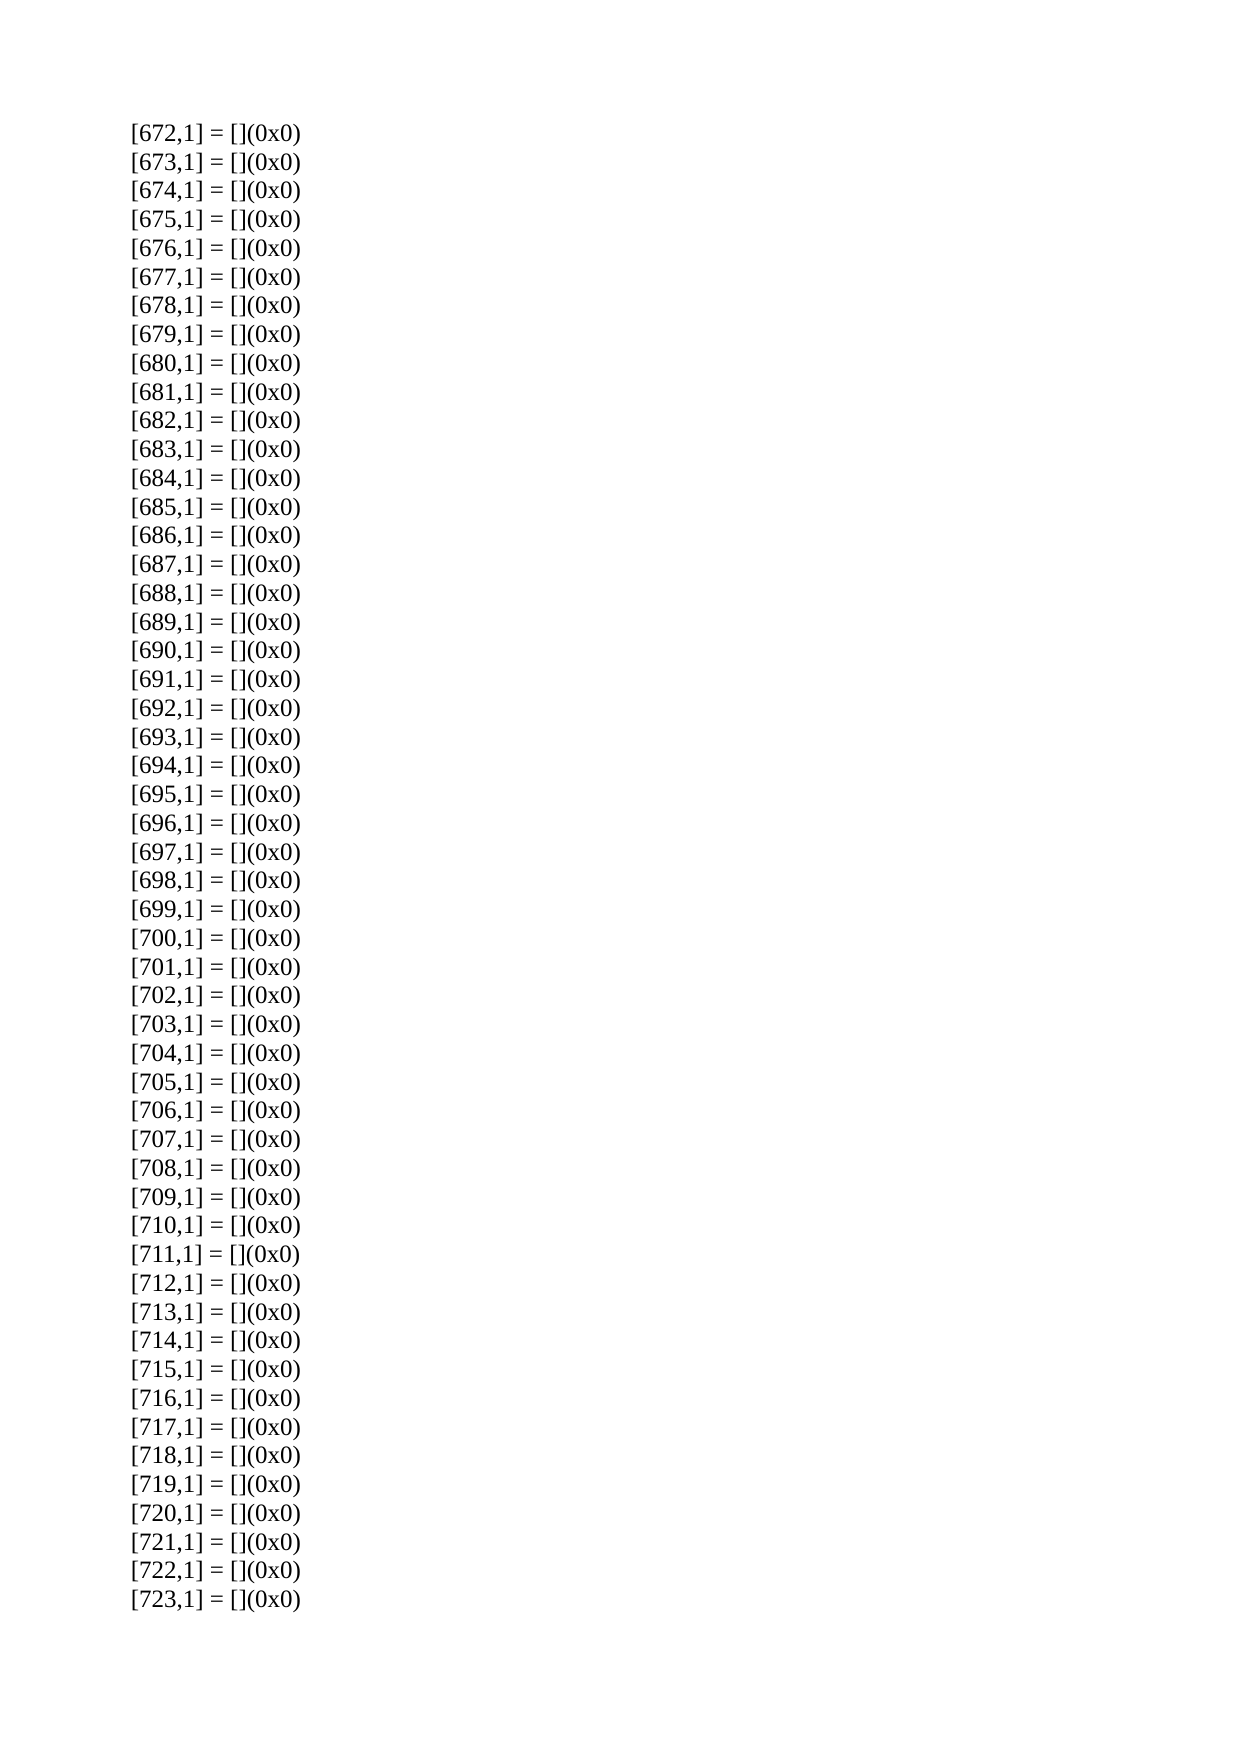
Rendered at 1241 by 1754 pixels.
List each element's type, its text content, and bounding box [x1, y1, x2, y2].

text [695,1] = [](0x0) [118, 779, 1122, 808]
text [676,1] = [](0x0) [118, 233, 1122, 262]
text [703,1] = [](0x0) [118, 1009, 1122, 1038]
text [723,1] = [](0x0) [118, 1584, 1122, 1613]
text [681,1] = [](0x0) [118, 377, 1122, 406]
text [685,1] = [](0x0) [118, 492, 1122, 521]
text [683,1] = [](0x0) [118, 434, 1122, 463]
text [672,1] = [](0x0) [118, 118, 1122, 147]
text [693,1] = [](0x0) [118, 722, 1122, 751]
text [702,1] = [](0x0) [118, 981, 1122, 1009]
text [690,1] = [](0x0) [118, 636, 1122, 664]
text [720,1] = [](0x0) [118, 1498, 1122, 1527]
text [691,1] = [](0x0) [118, 664, 1122, 693]
text [721,1] = [](0x0) [118, 1527, 1122, 1556]
text [674,1] = [](0x0) [118, 176, 1122, 204]
text [678,1] = [](0x0) [118, 291, 1122, 319]
text [711,1] = [](0x0) [118, 1239, 1122, 1268]
text [707,1] = [](0x0) [118, 1124, 1122, 1153]
text [708,1] = [](0x0) [118, 1153, 1122, 1182]
text [714,1] = [](0x0) [118, 1326, 1122, 1354]
text [717,1] = [](0x0) [118, 1412, 1122, 1441]
text [686,1] = [](0x0) [118, 521, 1122, 549]
text [697,1] = [](0x0) [118, 837, 1122, 866]
text [715,1] = [](0x0) [118, 1354, 1122, 1383]
text [718,1] = [](0x0) [118, 1441, 1122, 1469]
text [675,1] = [](0x0) [118, 204, 1122, 233]
text [701,1] = [](0x0) [118, 952, 1122, 981]
text [679,1] = [](0x0) [118, 319, 1122, 348]
text [705,1] = [](0x0) [118, 1067, 1122, 1096]
text [677,1] = [](0x0) [118, 262, 1122, 291]
text [719,1] = [](0x0) [118, 1469, 1122, 1498]
text [716,1] = [](0x0) [118, 1383, 1122, 1412]
text [710,1] = [](0x0) [118, 1211, 1122, 1239]
text [706,1] = [](0x0) [118, 1096, 1122, 1124]
text [692,1] = [](0x0) [118, 693, 1122, 722]
text [713,1] = [](0x0) [118, 1297, 1122, 1326]
text [680,1] = [](0x0) [118, 348, 1122, 377]
text [698,1] = [](0x0) [118, 866, 1122, 894]
text [699,1] = [](0x0) [118, 894, 1122, 923]
text [687,1] = [](0x0) [118, 549, 1122, 578]
text [696,1] = [](0x0) [118, 808, 1122, 837]
text [688,1] = [](0x0) [118, 578, 1122, 607]
text [722,1] = [](0x0) [118, 1556, 1122, 1584]
text [684,1] = [](0x0) [118, 463, 1122, 492]
text [694,1] = [](0x0) [118, 751, 1122, 779]
text [700,1] = [](0x0) [118, 923, 1122, 952]
text [673,1] = [](0x0) [118, 147, 1122, 176]
text [689,1] = [](0x0) [118, 607, 1122, 636]
text [704,1] = [](0x0) [118, 1038, 1122, 1067]
text [709,1] = [](0x0) [118, 1182, 1122, 1211]
text [682,1] = [](0x0) [118, 406, 1122, 434]
text [712,1] = [](0x0) [118, 1268, 1122, 1297]
